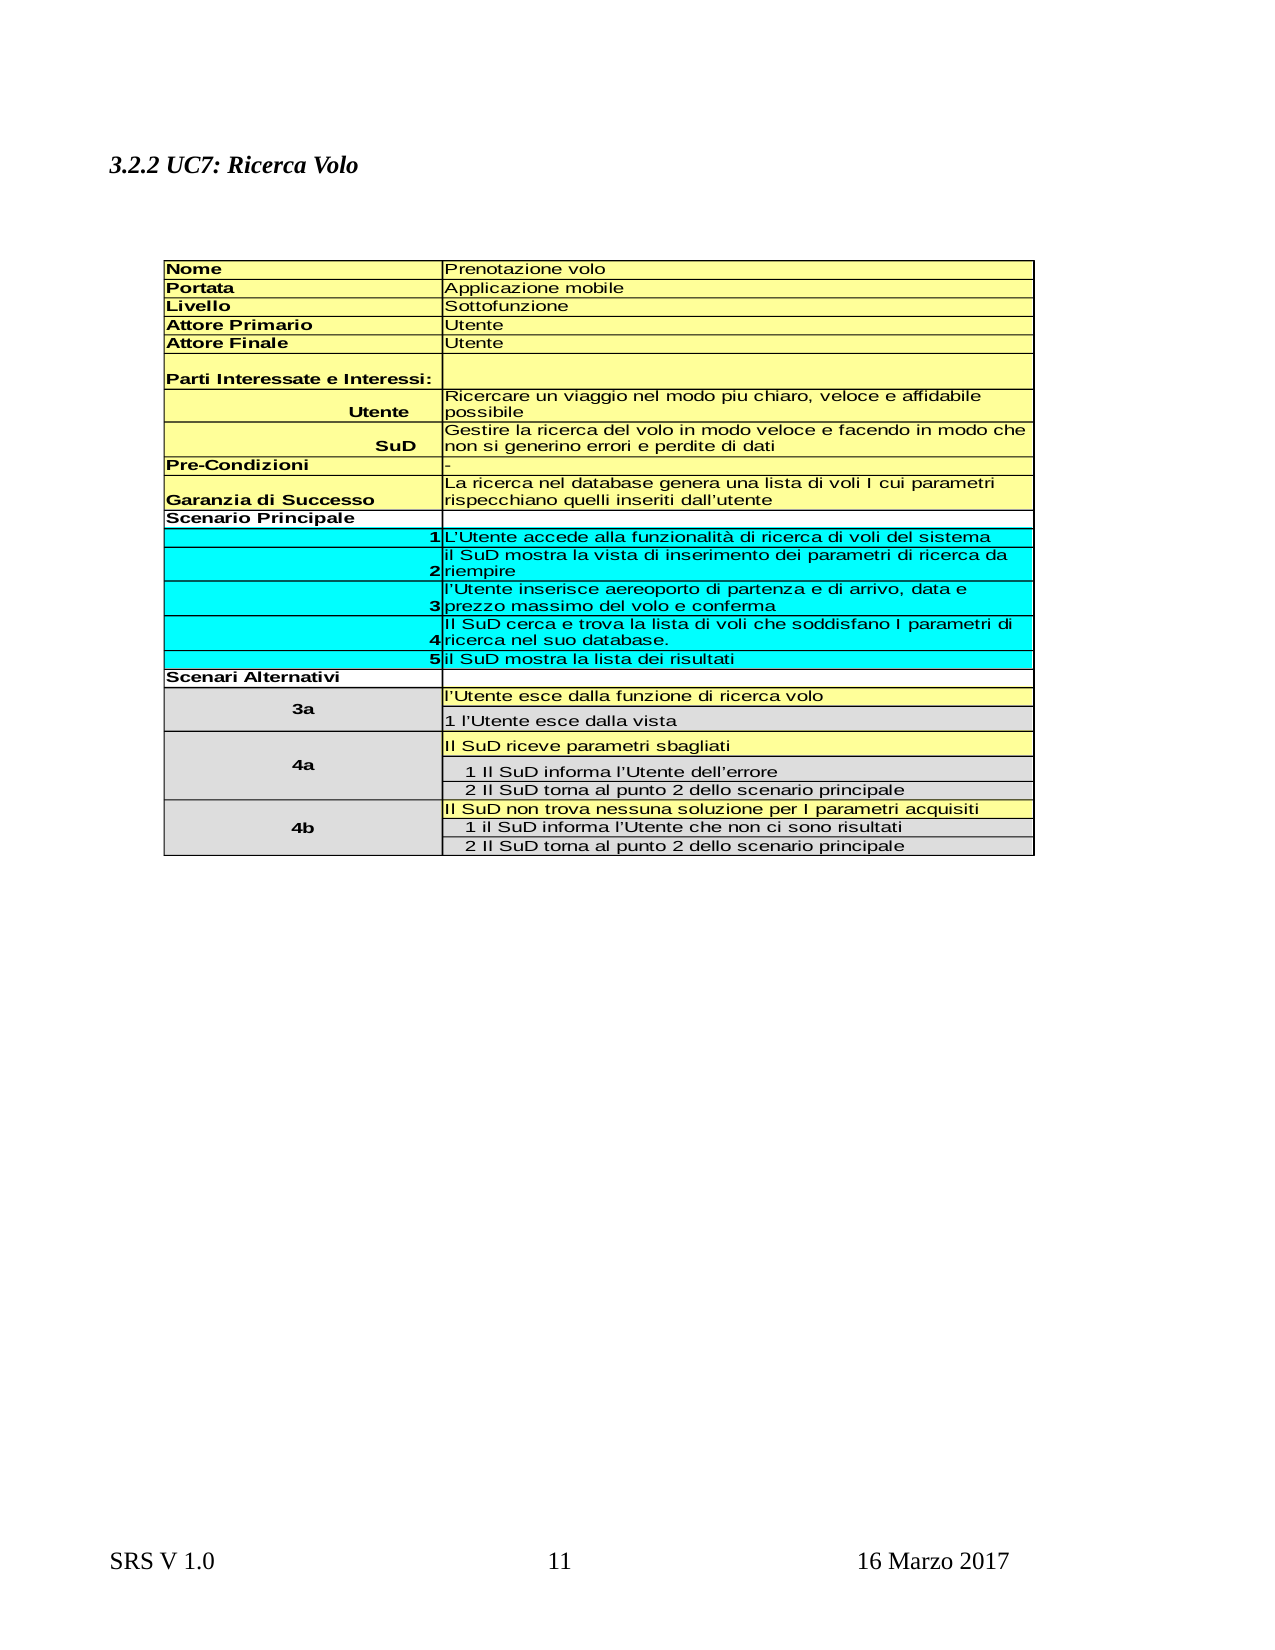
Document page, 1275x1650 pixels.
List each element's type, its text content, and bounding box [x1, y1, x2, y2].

subtitle 3.2.2 UC7: Ricerca Volo [109, 150, 1162, 179]
